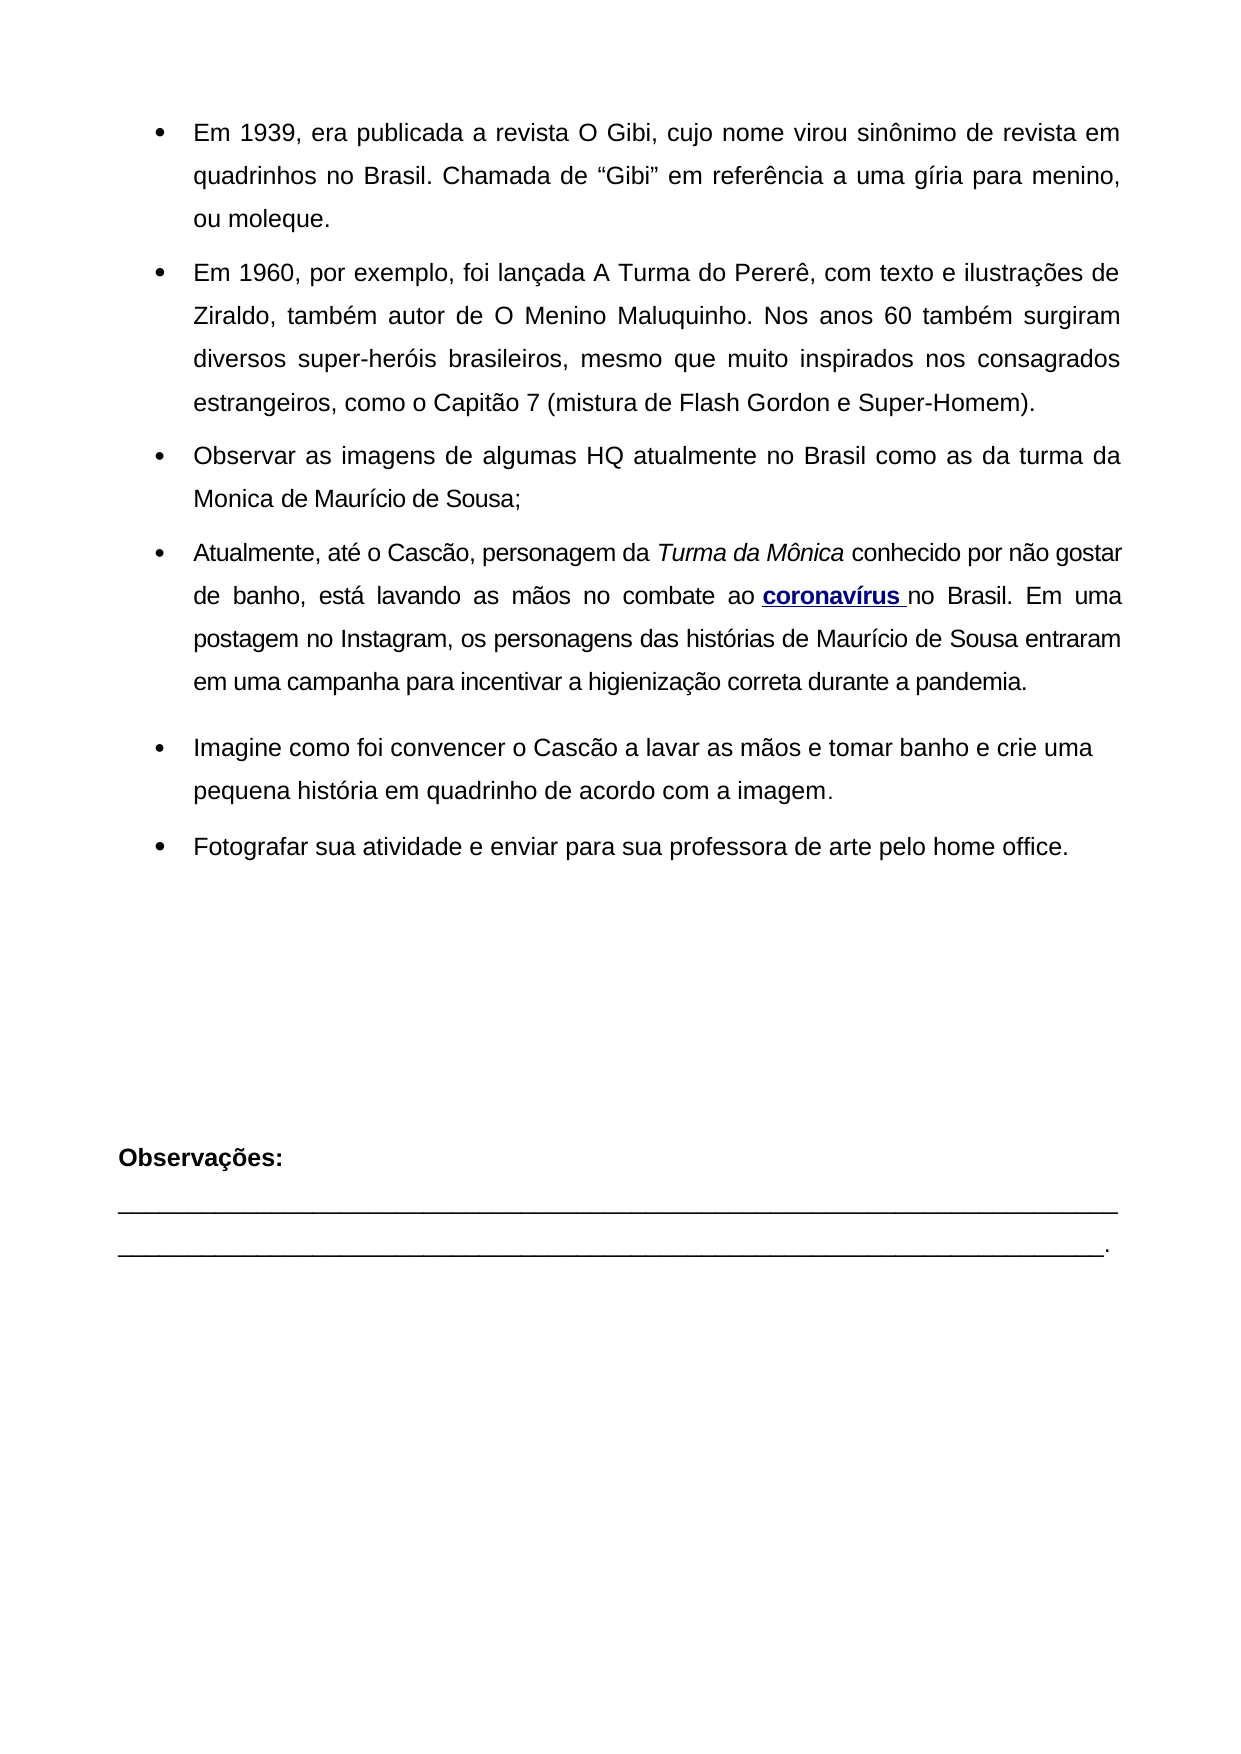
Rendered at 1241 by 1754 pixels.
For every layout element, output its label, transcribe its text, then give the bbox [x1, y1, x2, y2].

list Imagine como foi convencer o Cascão a lavar as mãos e tomar banho e crie uma pequena história em quadrinho de acordo com a imagem. [156, 733, 1122, 805]
list Em 1960, por exemplo, foi lançada A Turma do Pererê, com texto e ilustrações de Ziraldo, também autor de O Menino Maluquinho. Nos anos 60 também surgiram diversos super-heróis brasileiros, mesmo que muito inspirados nos consagrados estrangeiros, como o Capitão 7 (mistura de Flash Gordon e Super-Homem). [156, 258, 1122, 416]
text Observações: _______________________________________________________________________________________________________________________________________________. [118, 1143, 1122, 1258]
list Fotografar sua atividade e enviar para sua professora de arte pelo home office. [156, 832, 1122, 861]
list Em 1939, era publicada a revista O Gibi, cujo nome virou sinônimo de revista em quadrinhos no Brasil. Chamada de “Gibi” em referência a uma gíria para menino, ou moleque. [156, 118, 1122, 233]
list Atualmente, até o Cascão, personagem da Turma da Mônica conhecido por não gostar de banho, está lavando as mãos no combate ao coronavírus no Brasil. Em uma postagem no Instagram, os personagens das histórias de Maurício de Sousa entraram em uma campanha para incentivar a higienização correta durante a pandemia. [156, 538, 1122, 696]
list Observar as imagens de algumas HQ atualmente no Brasil como as da turma da Monica de Maurício de Sousa; [156, 441, 1122, 513]
